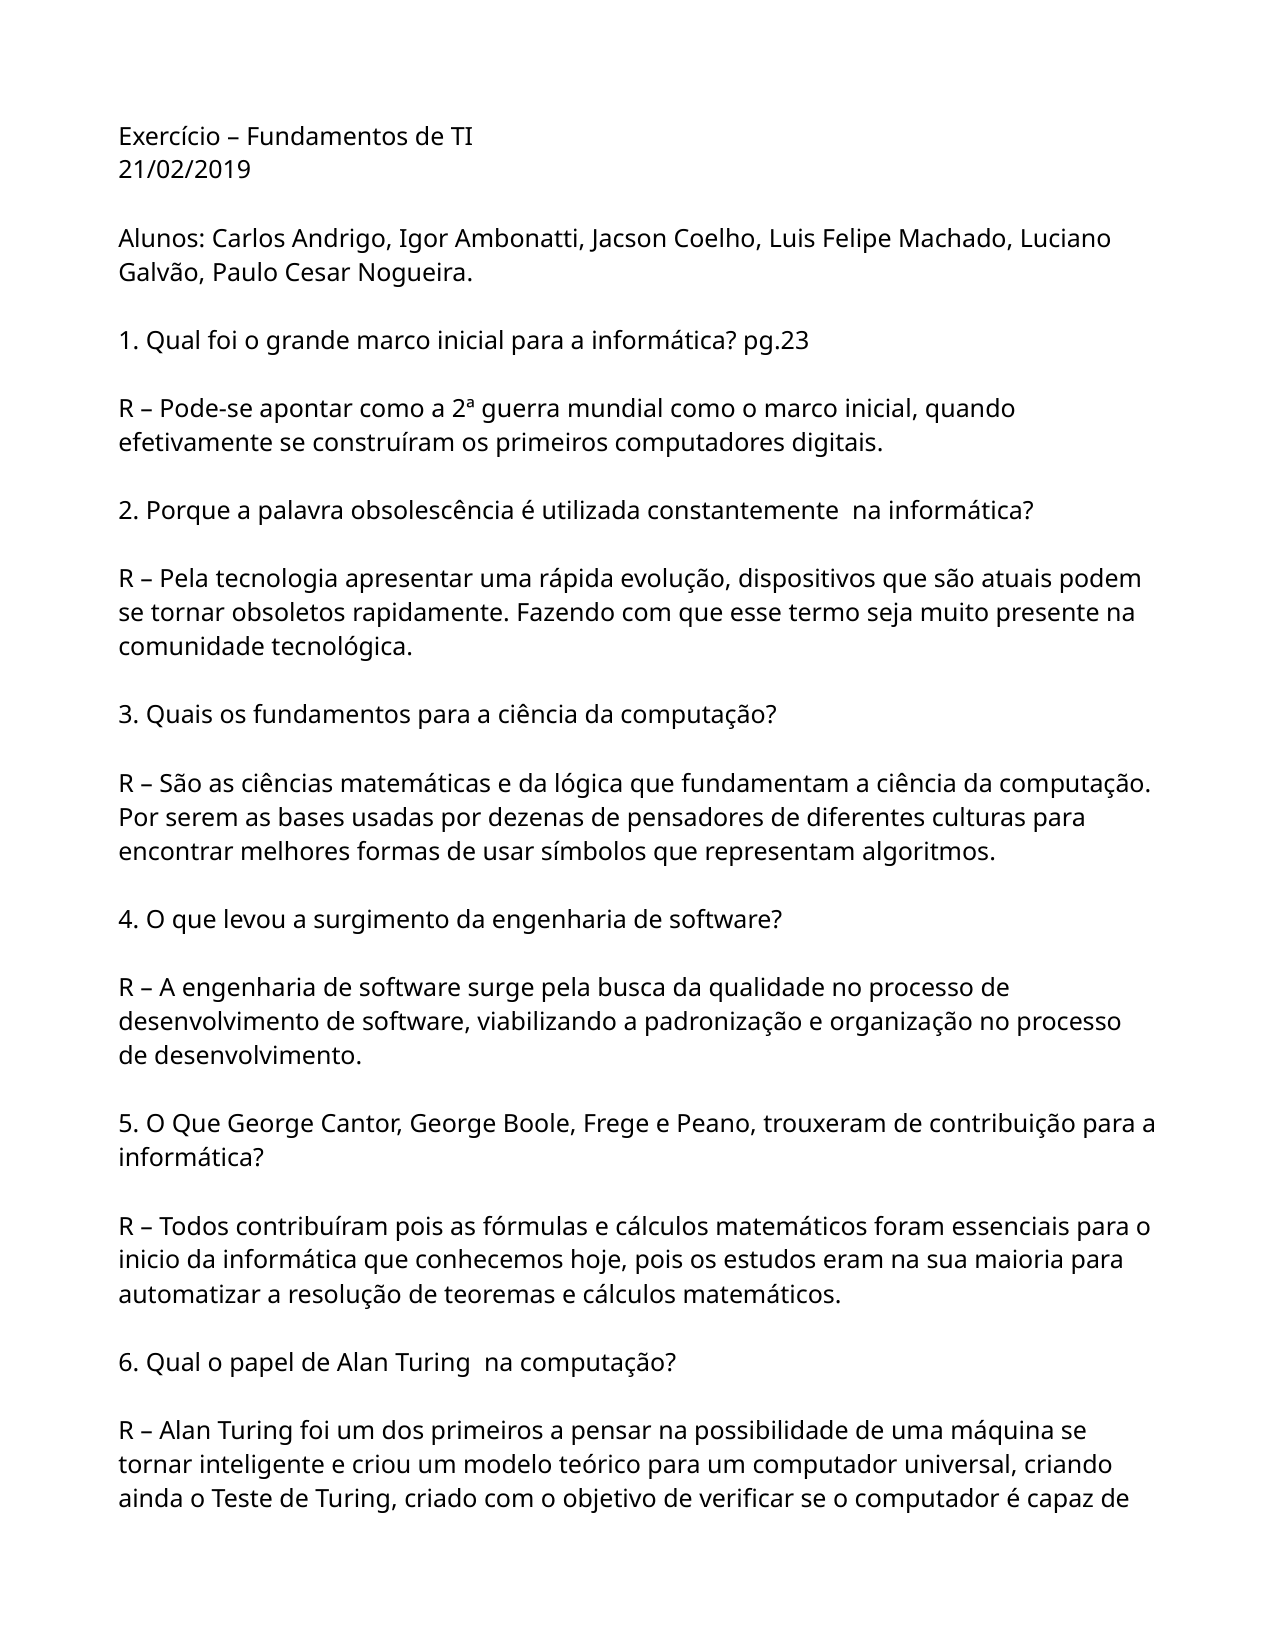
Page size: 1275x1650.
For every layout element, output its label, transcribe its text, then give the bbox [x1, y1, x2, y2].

text R – Todos contribuíram pois as fórmulas e cálculos matemáticos foram essenciais para o inicio da informática que conhecemos hoje, pois os estudos eram na sua maioria para automatizar a resolução de teoremas e cálculos matemáticos. [118, 1208, 1157, 1310]
text Alunos: Carlos Andrigo, Igor Ambonatti, Jacson Coelho, Luis Felipe Machado, Luciano Galvão, Paulo Cesar Nogueira. [118, 220, 1157, 288]
text R – Alan Turing foi um dos primeiros a pensar na possibilidade de uma máquina se tornar inteligente e criou um modelo teórico para um computador universal, criando ainda o Teste de Turing, criado com o objetivo de verificar se o computador é capaz de [118, 1412, 1157, 1515]
text Exercício – Fundamentos de TI [118, 118, 1157, 152]
text R – A engenharia de software surge pela busca da qualidade no processo de desenvolvimento de software, viabilizando a padronização e organização no processo de desenvolvimento. [118, 970, 1157, 1072]
text 21/02/2019 [118, 152, 1157, 186]
text 6. Qual o papel de Alan Turing na computação? [118, 1344, 1157, 1378]
text 5. O Que George Cantor, George Boole, Frege e Peano, trouxeram de contribuição para a informática? [118, 1106, 1157, 1174]
text R – Pode-se apontar como a 2ª guerra mundial como o marco inicial, quando efetivamente se construíram os primeiros computadores digitais. [118, 391, 1157, 459]
text R – São as ciências matemáticas e da lógica que fundamentam a ciência da computação. Por serem as bases usadas por dezenas de pensadores de diferentes culturas para encontrar melhores formas de usar símbolos que representam algoritmos. [118, 765, 1157, 867]
text 1. Qual foi o grande marco inicial para a informática? pg.23 [118, 322, 1157, 357]
text 2. Porque a palavra obsolescência é utilizada constantemente na informática? [118, 493, 1157, 527]
text R – Pela tecnologia apresentar uma rápida evolução, dispositivos que são atuais podem se tornar obsoletos rapidamente. Fazendo com que esse termo seja muito presente na comunidade tecnológica. [118, 561, 1157, 663]
text 3. Quais os fundamentos para a ciência da computação? [118, 697, 1157, 731]
text 4. O que levou a surgimento da engenharia de software? [118, 902, 1157, 936]
